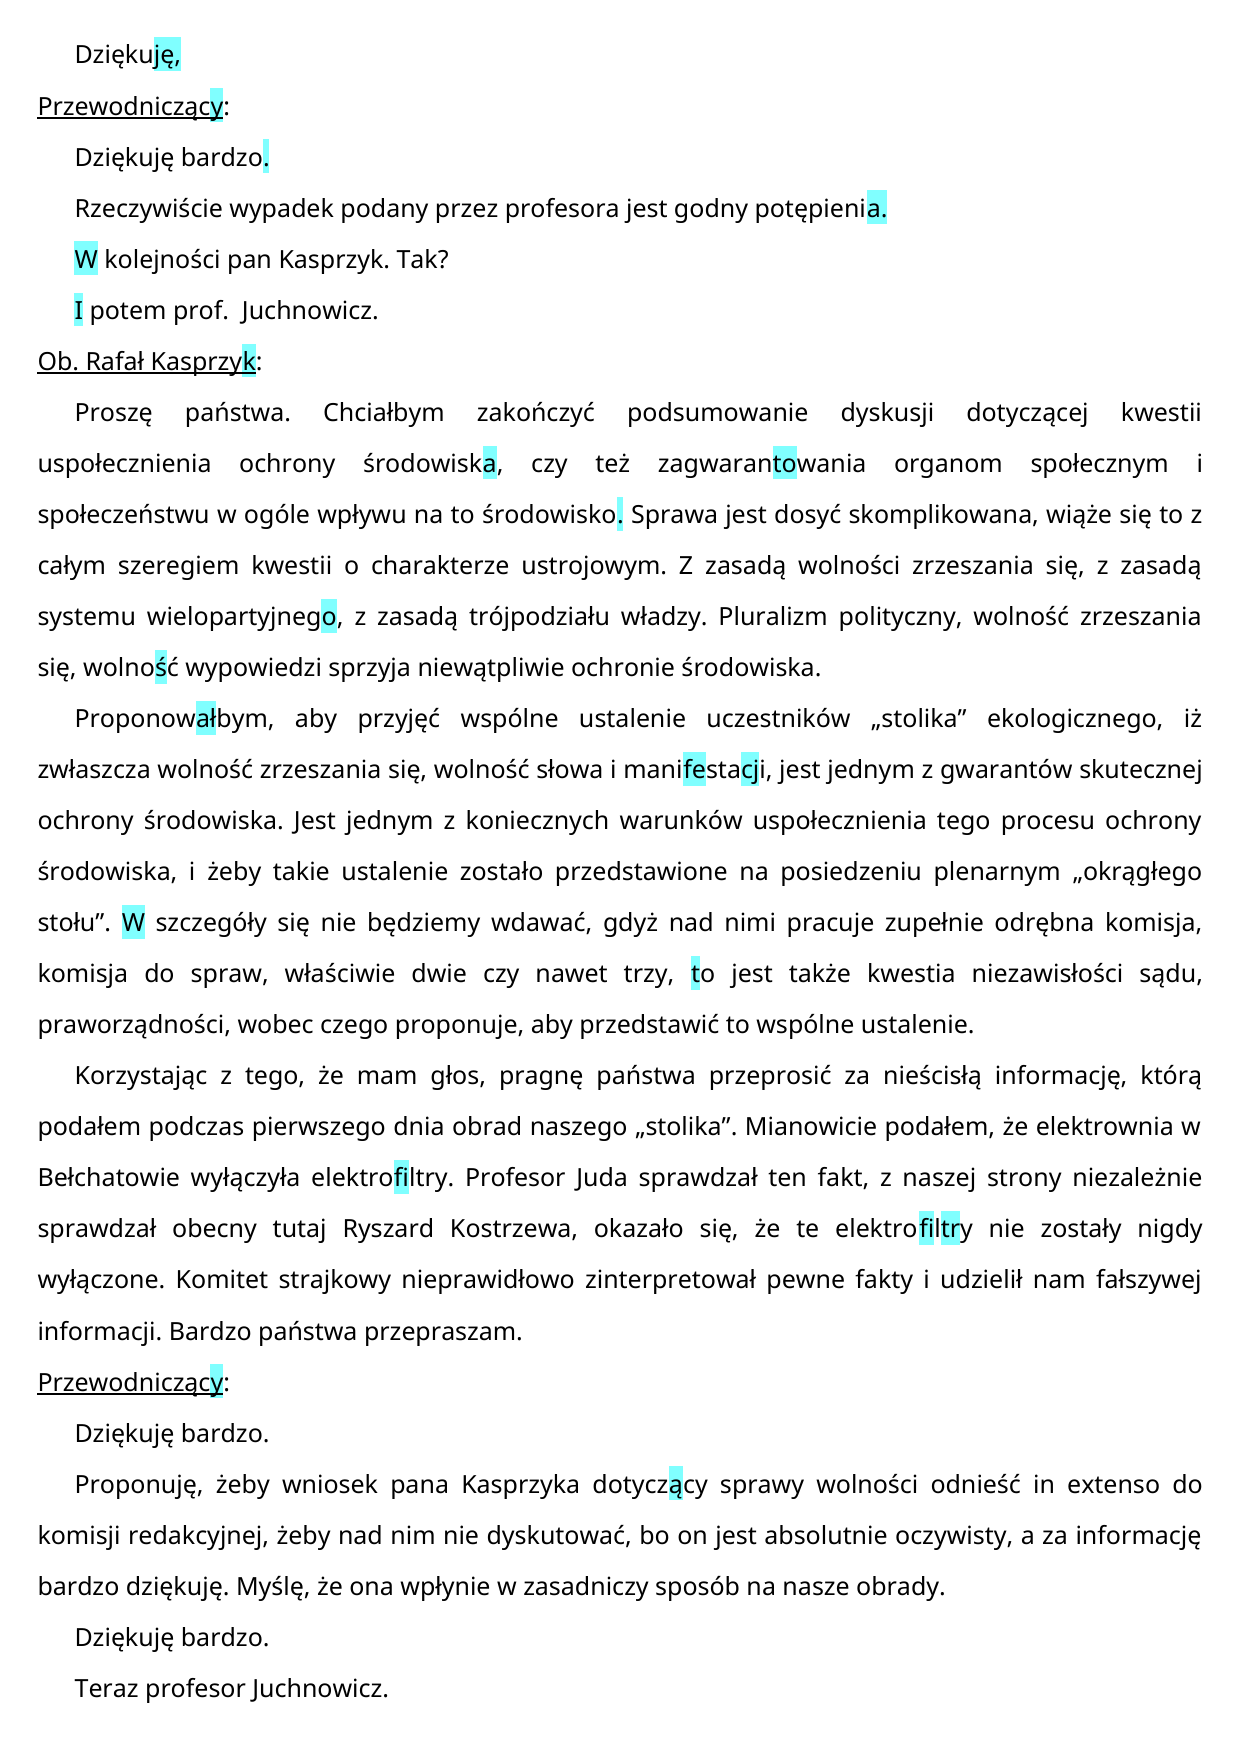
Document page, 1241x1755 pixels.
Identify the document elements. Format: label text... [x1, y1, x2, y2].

text Przewodniczący: [37, 88, 1203, 122]
text Rzeczywiście wypadek podany przez profesora jest godny potępienia. [37, 190, 1203, 224]
text I potem prof. Juchnowicz. [37, 292, 1203, 326]
text Dziękuję bardzo. [37, 1415, 1203, 1449]
text Proponowałbym, aby przyjęć wspólne ustalenie uczestników „stolika” ekologicznego, iż zwłaszcza wolność zrzeszania się, wolność słowa i manifestacji, jest jednym z gwarantów skutecznej ochrony środowiska. Jest jednym z koniecznych warunków uspołecznienia tego procesu ochrony środowiska, i żeby takie ustalenie zostało przedstawione na posiedzeniu plenarnym „okrągłego stołu”. W szczegóły się nie będziemy wdawać, gdyż nad nimi pracuje zupełnie odrębna komisja, komisja do spraw, właściwie dwie czy nawet trzy, to jest także kwestia niezawisłości sądu, praworządności, wobec czego proponuje, aby przedstawić to wspólne ustalenie. [37, 701, 1203, 1041]
text Proponuję, żeby wniosek pana Kasprzyka dotyczący sprawy wolności odnieść in extenso do komisji redakcyjnej, żeby nad nim nie dyskutować, bo on jest absolutnie oczywisty, a za informację bardzo dziękuję. Myślę, że ona wpłynie w zasadniczy sposób na nasze obrady. [37, 1466, 1203, 1602]
text Dziękuję bardzo. [37, 139, 1203, 173]
text Dziękuję bardzo. [37, 1619, 1203, 1653]
text Korzystając z tego, że mam głos, pragnę państwa przeprosić za nieścisłą informację, którą podałem podczas pierwszego dnia obrad naszego „stolika”. Mianowicie podałem, że elektrownia w Bełchatowie wyłączyła elektrofiltry. Profesor Juda sprawdzał ten fakt, z naszej strony niezależnie sprawdzał obecny tutaj Ryszard Kostrzewa, okazało się, że te elektrofiltry nie zostały nigdy wyłączone. Komitet strajkowy nieprawidłowo zinterpretował pewne fakty i udzielił nam fałszywej informacji. Bardzo państwa przepraszam. [37, 1058, 1203, 1347]
text Teraz profesor Juchnowicz. [37, 1671, 1203, 1704]
text Proszę państwa. Chciałbym zakończyć podsumowanie dyskusji dotyczącej kwestii uspołecznienia ochrony środowiska, czy też zagwarantowania organom społecznym i społeczeństwu w ogóle wpływu na to środowisko. Sprawa jest dosyć skomplikowana, wiąże się to z całym szeregiem kwestii o charakterze ustrojowym. Z zasadą wolności zrzeszania się, z zasadą systemu wielopartyjnego, z zasadą trójpodziału władzy. Pluralizm polityczny, wolność zrzeszania się, wolność wypowiedzi sprzyja niewątpliwie ochronie środowiska. [37, 394, 1203, 684]
text Ob. Rafał Kasprzyk: [37, 343, 1203, 377]
text W kolejności pan Kasprzyk. Tak? [37, 241, 1203, 275]
text Dziękuję, [37, 37, 1203, 71]
text Przewodniczący: [37, 1364, 1203, 1398]
